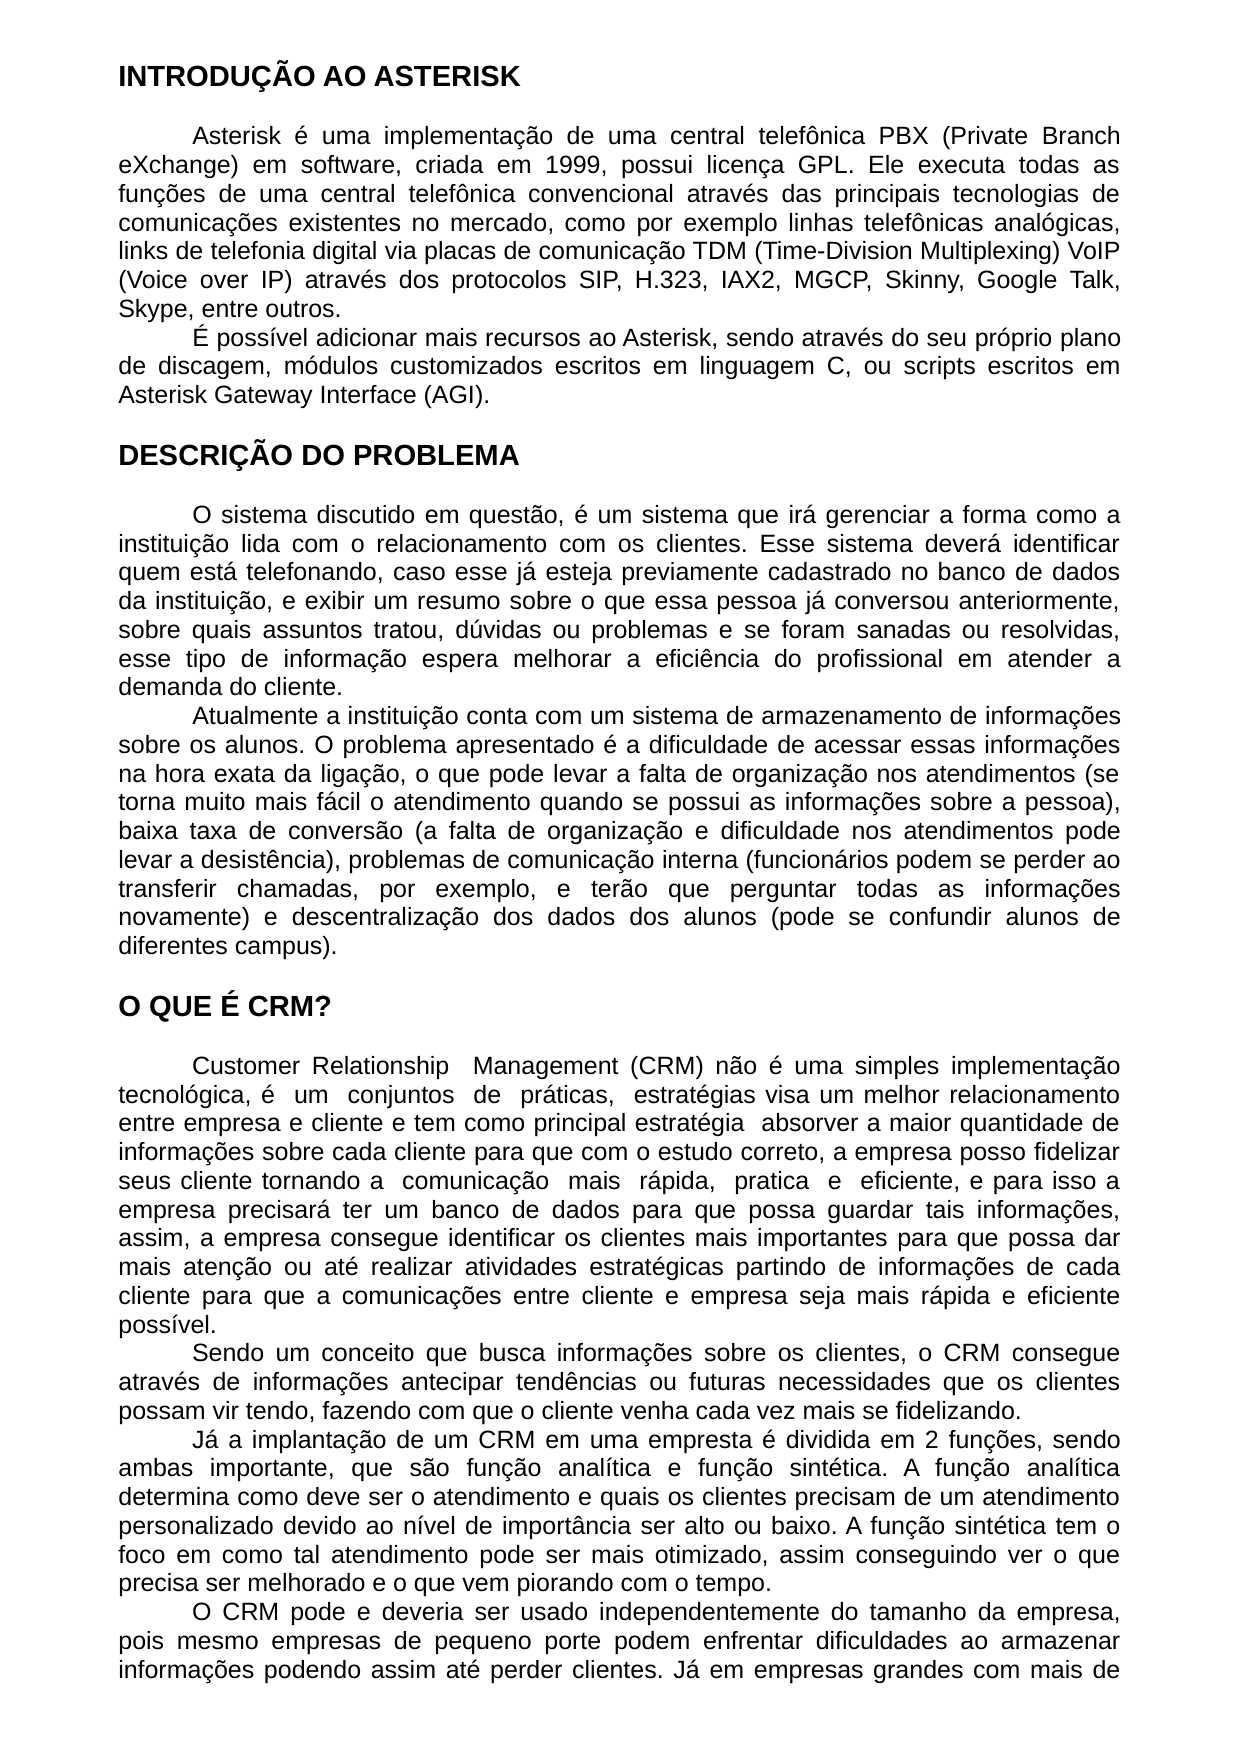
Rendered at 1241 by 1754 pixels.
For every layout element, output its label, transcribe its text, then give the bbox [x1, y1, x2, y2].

text O sistema discutido em questão, é um sistema que irá gerenciar a forma como a instituição lida com o relacionamento com os clientes. Esse sistema deverá identificar quem está telefonando, caso esse já esteja previamente cadastrado no banco de dados da instituição, e exibir um resumo sobre o que essa pessoa já conversou anteriormente, sobre quais assuntos tratou, dúvidas ou problemas e se foram sanadas ou resolvidas, esse tipo de informação espera melhorar a eficiência do profissional em atender a demanda do cliente. [118, 500, 1122, 701]
text Asterisk é uma implementação de uma central telefônica PBX (Private Branch eXchange) em software, criada em 1999, possui licença GPL. Ele executa todas as funções de uma central telefônica convencional através das principais tecnologias de comunicações existentes no mercado, como por exemplo linhas telefônicas analógicas, links de telefonia digital via placas de comunicação TDM (Time-Division Multiplexing) VoIP (Voice over IP) através dos protocolos SIP, H.323, IAX2, MGCP, Skinny, Google Talk, Skype, entre outros. [118, 121, 1122, 323]
text O CRM pode e deveria ser usado independentemente do tamanho da empresa, pois mesmo empresas de pequeno porte podem enfrentar dificuldades ao armazenar informações podendo assim até perder clientes. Já em empresas grandes com mais de [118, 1597, 1122, 1683]
text Atualmente a instituição conta com um sistema de armazenamento de informações sobre os alunos. O problema apresentado é a dificuldade de acessar essas informações na hora exata da ligação, o que pode levar a falta de organização nos atendimentos (se torna muito mais fácil o atendimento quando se possui as informações sobre a pessoa), baixa taxa de conversão (a falta de organização e dificuldade nos atendimentos pode levar a desistência), problemas de comunicação interna (funcionários podem se perder ao transferir chamadas, por exemplo, e terão que perguntar todas as informações novamente) e descentralização dos dados dos alunos (pode se confundir alunos de diferentes campus). [118, 701, 1122, 960]
text É possível adicionar mais recursos ao Asterisk, sendo através do seu próprio plano de discagem, módulos customizados escritos em linguagem C, ou scripts escritos em Asterisk Gateway Interface (AGI). [118, 323, 1122, 409]
text Customer Relationship Management (CRM) não é uma simples implementação tecnológica, é um conjuntos de práticas, estratégias visa um melhor relacionamento entre empresa e cliente e tem como principal estratégia absorver a maior quantidade de informações sobre cada cliente para que com o estudo correto, a empresa posso fidelizar seus cliente tornando a comunicação mais rápida, pratica e eficiente, e para isso a empresa precisará ter um banco de dados para que possa guardar tais informações, assim, a empresa consegue identificar os clientes mais importantes para que possa dar mais atenção ou até realizar atividades estratégicas partindo de informações de cada cliente para que a comunicações entre cliente e empresa seja mais rápida e eficiente possível. [118, 1051, 1122, 1338]
text Já a implantação de um CRM em uma empresta é dividida em 2 funções, sendo ambas importante, que são função analítica e função sintética. A função analítica determina como deve ser o atendimento e quais os clientes precisam de um atendimento personalizado devido ao nível de importância ser alto ou baixo. A função sintética tem o foco em como tal atendimento pode ser mais otimizado, assim conseguindo ver o que precisa ser melhorado e o que vem piorando com o tempo. [118, 1425, 1122, 1597]
text Sendo um conceito que busca informações sobre os clientes, o CRM consegue através de informações antecipar tendências ou futuras necessidades que os clientes possam vir tendo, fazendo com que o cliente venha cada vez mais se fidelizando. [118, 1338, 1122, 1425]
text DESCRIÇÃO DO PROBLEMA [118, 438, 1122, 471]
text INTRODUÇÃO AO ASTERISK [118, 59, 1122, 93]
text O QUE É CRM? [118, 989, 1122, 1022]
